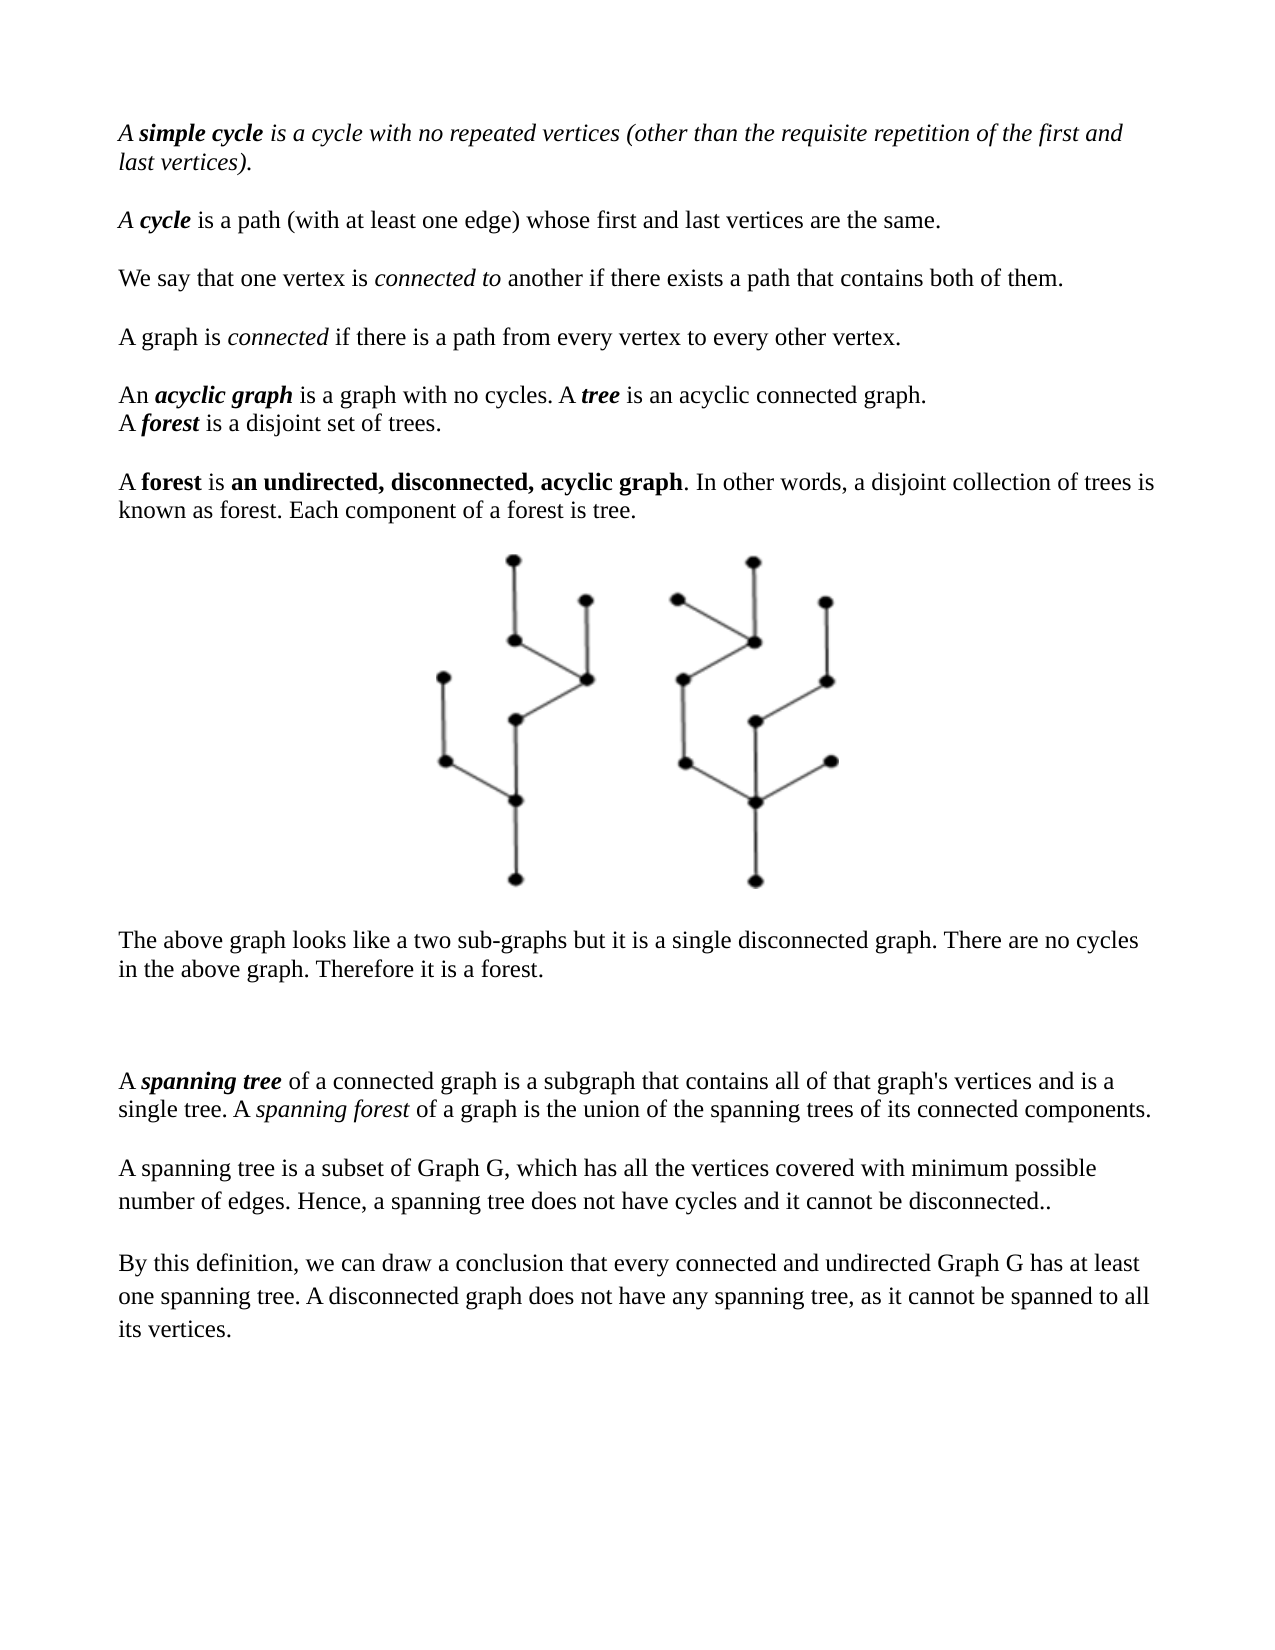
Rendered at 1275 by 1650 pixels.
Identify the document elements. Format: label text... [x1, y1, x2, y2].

text A graph is connected if there is a path from every vertex to every other vertex. [118, 322, 1157, 350]
text A simple cycle is a cycle with no repeated vertices (other than the requisite repetition of the first and last vertices). [118, 118, 1157, 176]
text An acyclic graph is a graph with no cycles. A tree is an acyclic connected graph. A forest is a disjoint set of trees. [118, 380, 1157, 437]
text A forest is an undirected, disconnected, acyclic graph. In other words, a disjoint collection of trees is known as forest. Each component of a forest is tree. [118, 467, 1157, 524]
picture [436, 553, 839, 889]
text We say that one vertex is connected to another if there exists a path that contains both of them. [118, 263, 1157, 292]
text A spanning tree is a subset of Graph G, which has all the vertices covered with minimum possible number of edges. Hence, a spanning tree does not have cycles and it cannot be disconnected.. [118, 1153, 1157, 1214]
text A spanning tree of a connected graph is a subgraph that contains all of that graph's vertices and is a single tree. A spanning forest of a graph is the union of the spanning trees of its connected components. [118, 1066, 1157, 1123]
text The above graph looks like a two sub-graphs but it is a single disconnected graph. There are no cycles in the above graph. Therefore it is a forest. [118, 926, 1157, 983]
text By this definition, we can draw a conclusion that every connected and undirected Graph G has at least one spanning tree. A disconnected graph does not have any spanning tree, as it cannot be spanned to all its vertices. [118, 1248, 1157, 1343]
text A cycle is a path (with at least one edge) whose first and last vertices are the same. [118, 205, 1157, 234]
